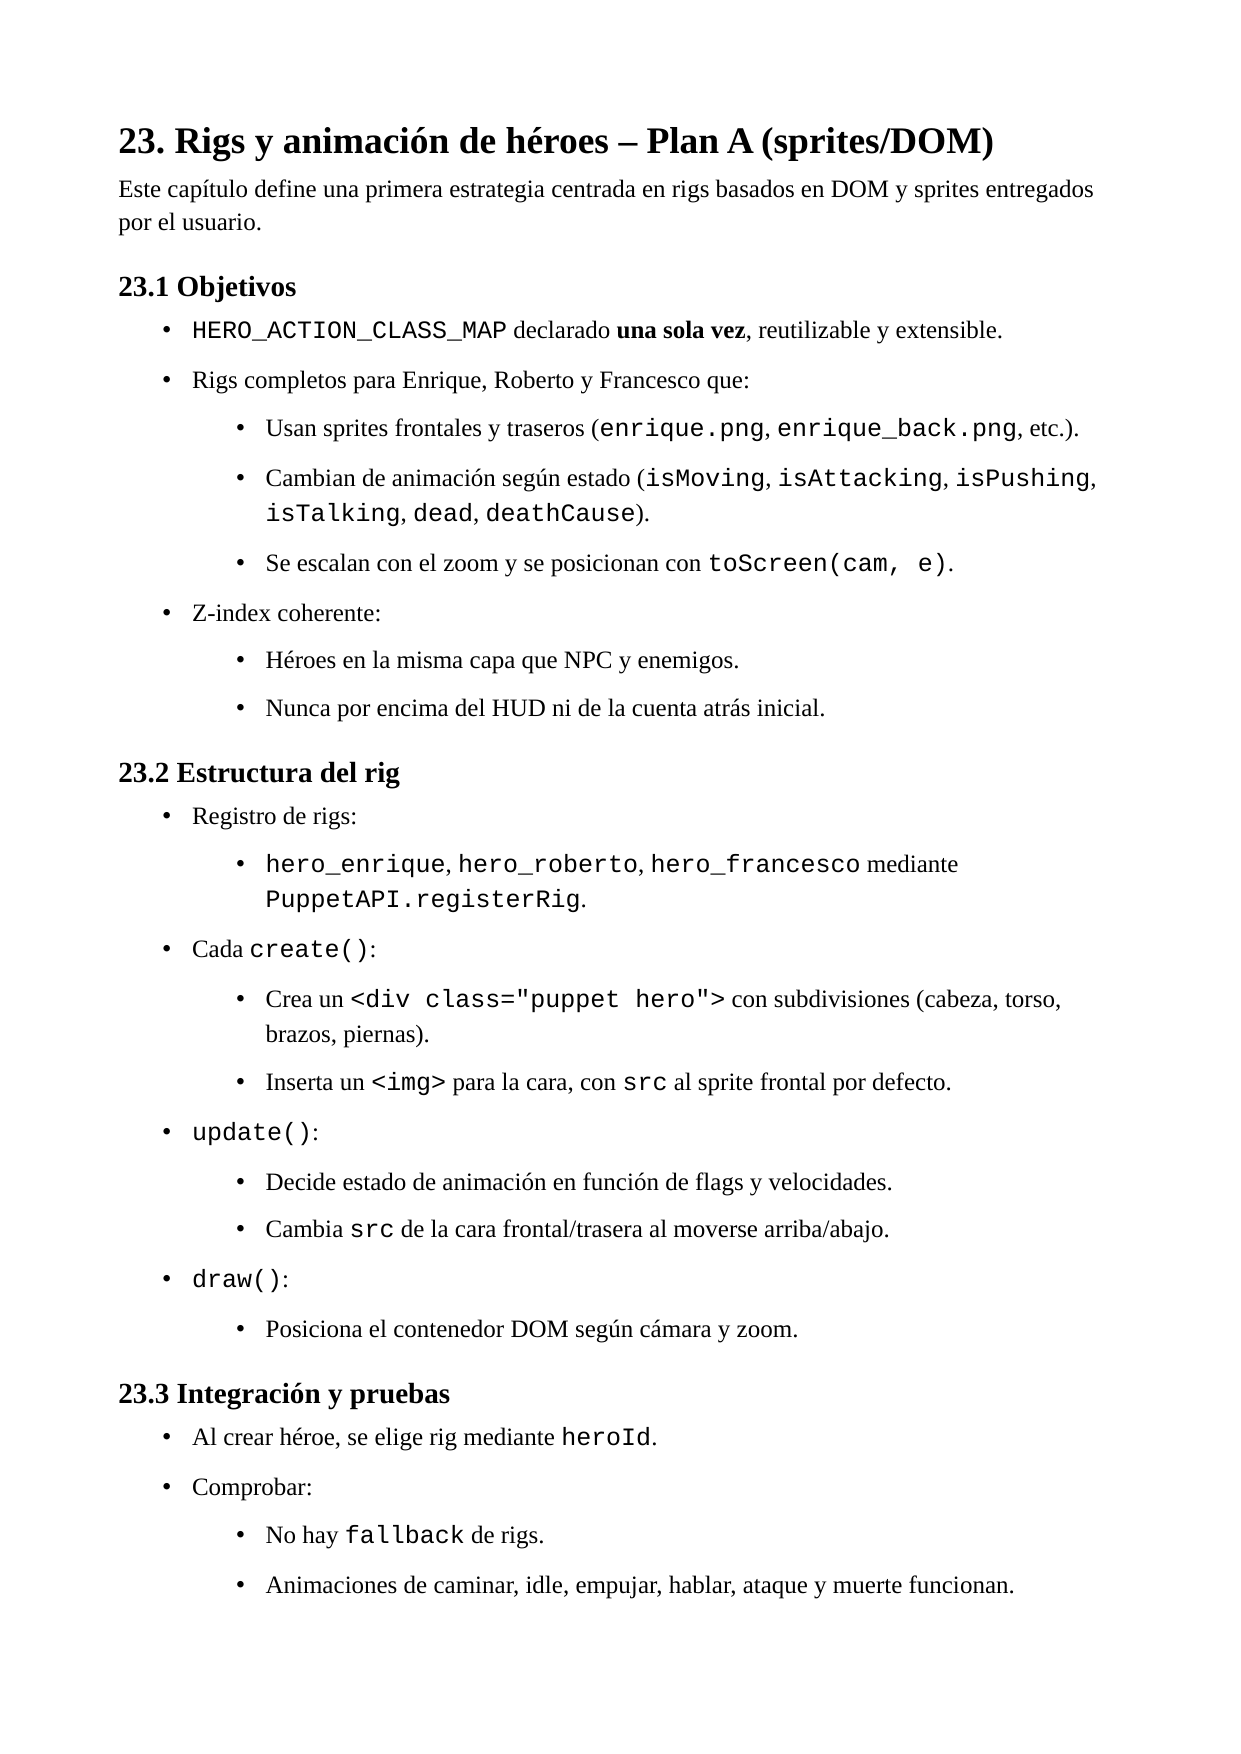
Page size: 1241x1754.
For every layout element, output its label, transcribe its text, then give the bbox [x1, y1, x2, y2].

list Héroes en la misma capa que NPC y enemigos. [236, 645, 1122, 674]
list Se escalan con el zoom y se posicionan con toScreen(cam, e). [236, 548, 1122, 578]
list No hay fallback de rigs. [236, 1520, 1122, 1551]
list Registro de rigs: [162, 801, 1122, 830]
list Crea un <div class="puppet hero"> con subdivisiones (cabeza, torso, brazos, piernas). [236, 984, 1122, 1048]
list Cambia src de la cara frontal/trasera al moverse arriba/abajo. [236, 1214, 1122, 1245]
subtitle 23.1 Objetivos [118, 269, 1122, 302]
list Animaciones de caminar, idle, empujar, hablar, ataque y muerte funcionan. [236, 1570, 1122, 1599]
list Cada create(): [162, 934, 1122, 965]
subtitle 23. Rigs y animación de héroes – Plan A (sprites/DOM) [118, 118, 1122, 161]
text Este capítulo define una primera estrategia centrada en rigs basados en DOM y sprites entregados por el usuario. [118, 174, 1122, 236]
list hero_enrique, hero_roberto, hero_francesco mediante PuppetAPI.registerRig. [236, 849, 1122, 915]
list Al crear héroe, se elige rig mediante heroId. [162, 1422, 1122, 1453]
list Decide estado de animación en función de flags y velocidades. [236, 1167, 1122, 1195]
list draw(): [162, 1264, 1122, 1295]
list Comprobar: [162, 1472, 1122, 1501]
list Z-index coherente: [162, 598, 1122, 626]
list Cambian de animación según estado (isMoving, isAttacking, isPushing, isTalking, dead, deathCause). [236, 463, 1122, 528]
list Inserta un <img> para la cara, con src al sprite frontal por defecto. [236, 1067, 1122, 1097]
subtitle 23.3 Integración y pruebas [118, 1376, 1122, 1410]
subtitle 23.2 Estructura del rig [118, 755, 1122, 789]
list Posiciona el contenedor DOM según cámara y zoom. [236, 1314, 1122, 1343]
list Rigs completos para Enrique, Roberto y Francesco que: [162, 365, 1122, 394]
list Usan sprites frontales y traseros (enrique.png, enrique_back.png, etc.). [236, 413, 1122, 443]
list update(): [162, 1117, 1122, 1147]
list HERO_ACTION_CLASS_MAP declarado una sola vez, reutilizable y extensible. [162, 315, 1122, 346]
list Nunca por encima del HUD ni de la cuenta atrás inicial. [236, 693, 1122, 722]
